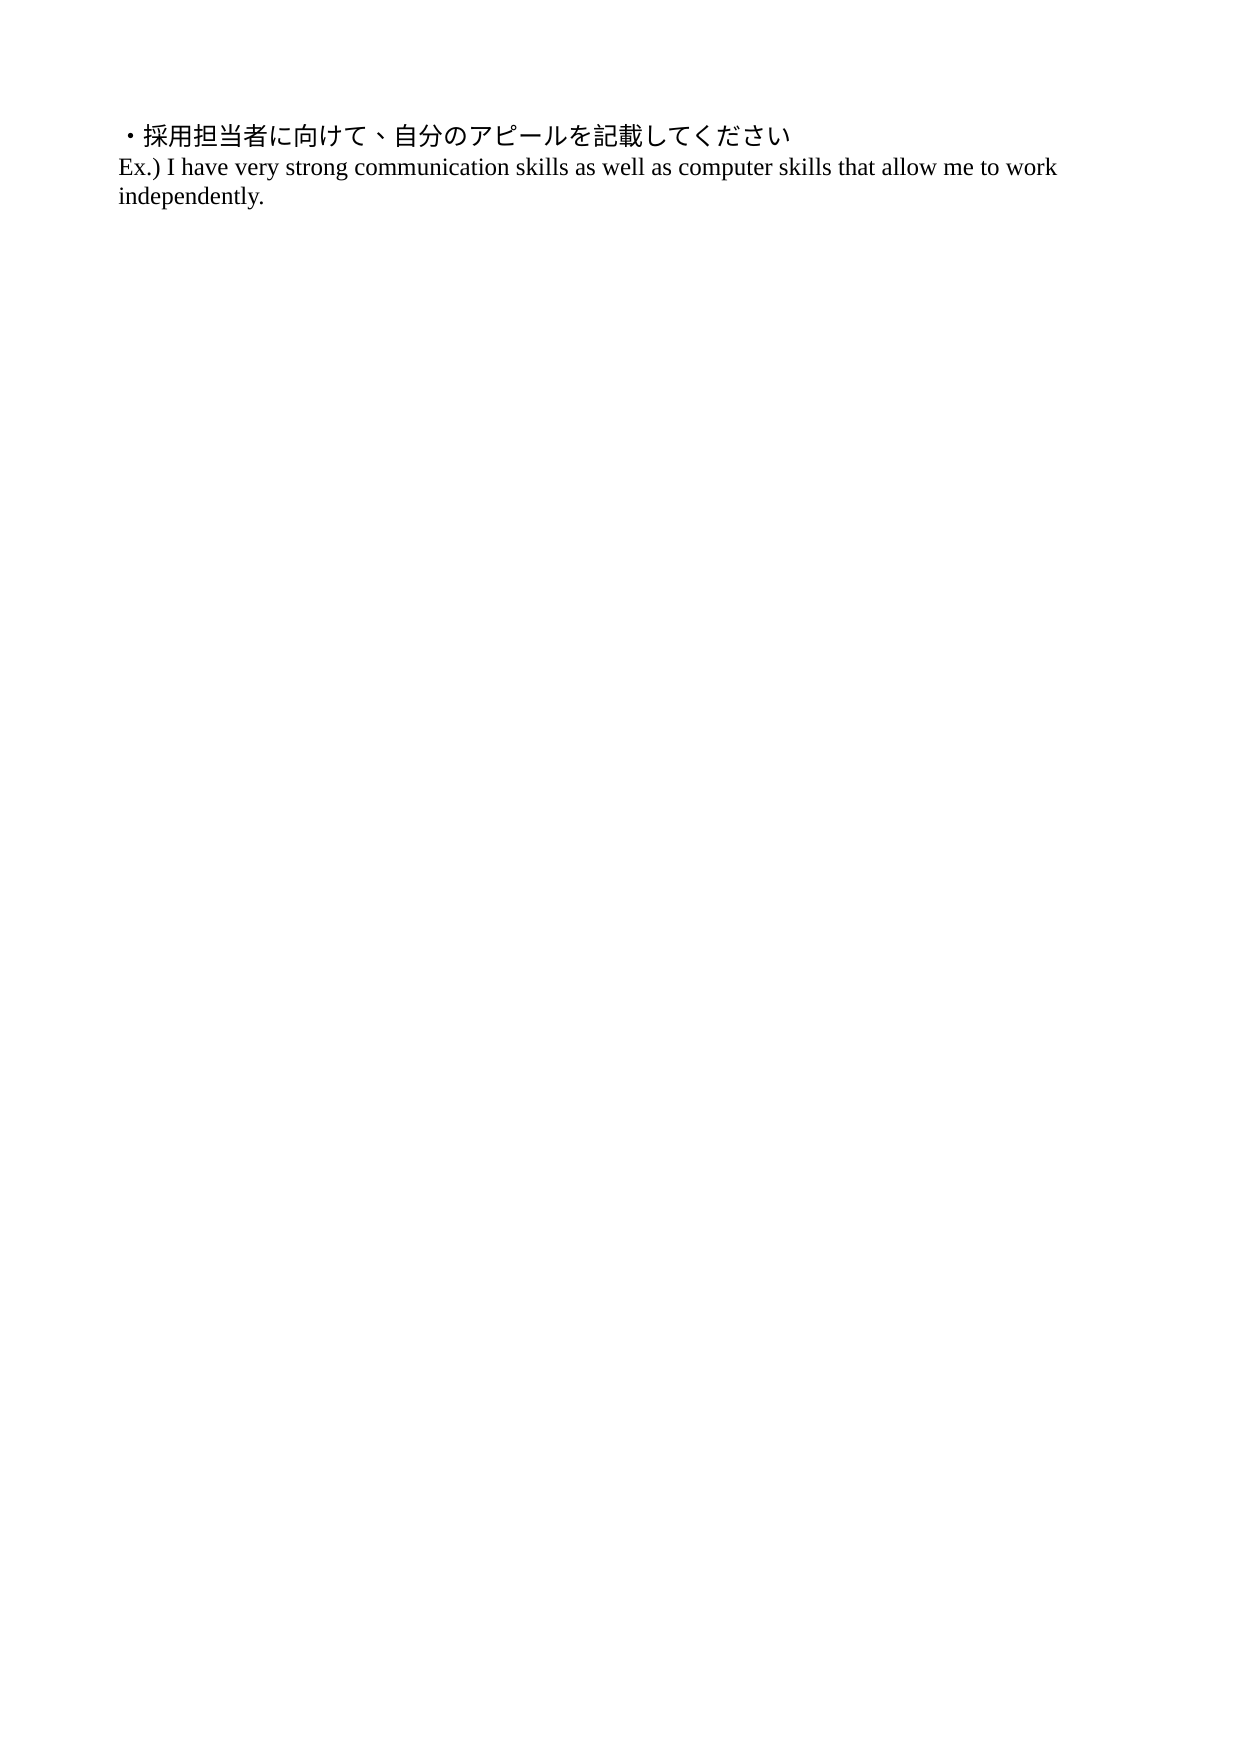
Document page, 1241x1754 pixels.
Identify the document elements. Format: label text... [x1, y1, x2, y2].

text ・採用担当者に向けて、自分のアピールを記載してください [118, 118, 1122, 152]
text Ex.) I have very strong communication skills as well as computer skills that allow me to work independently. [118, 152, 1122, 210]
